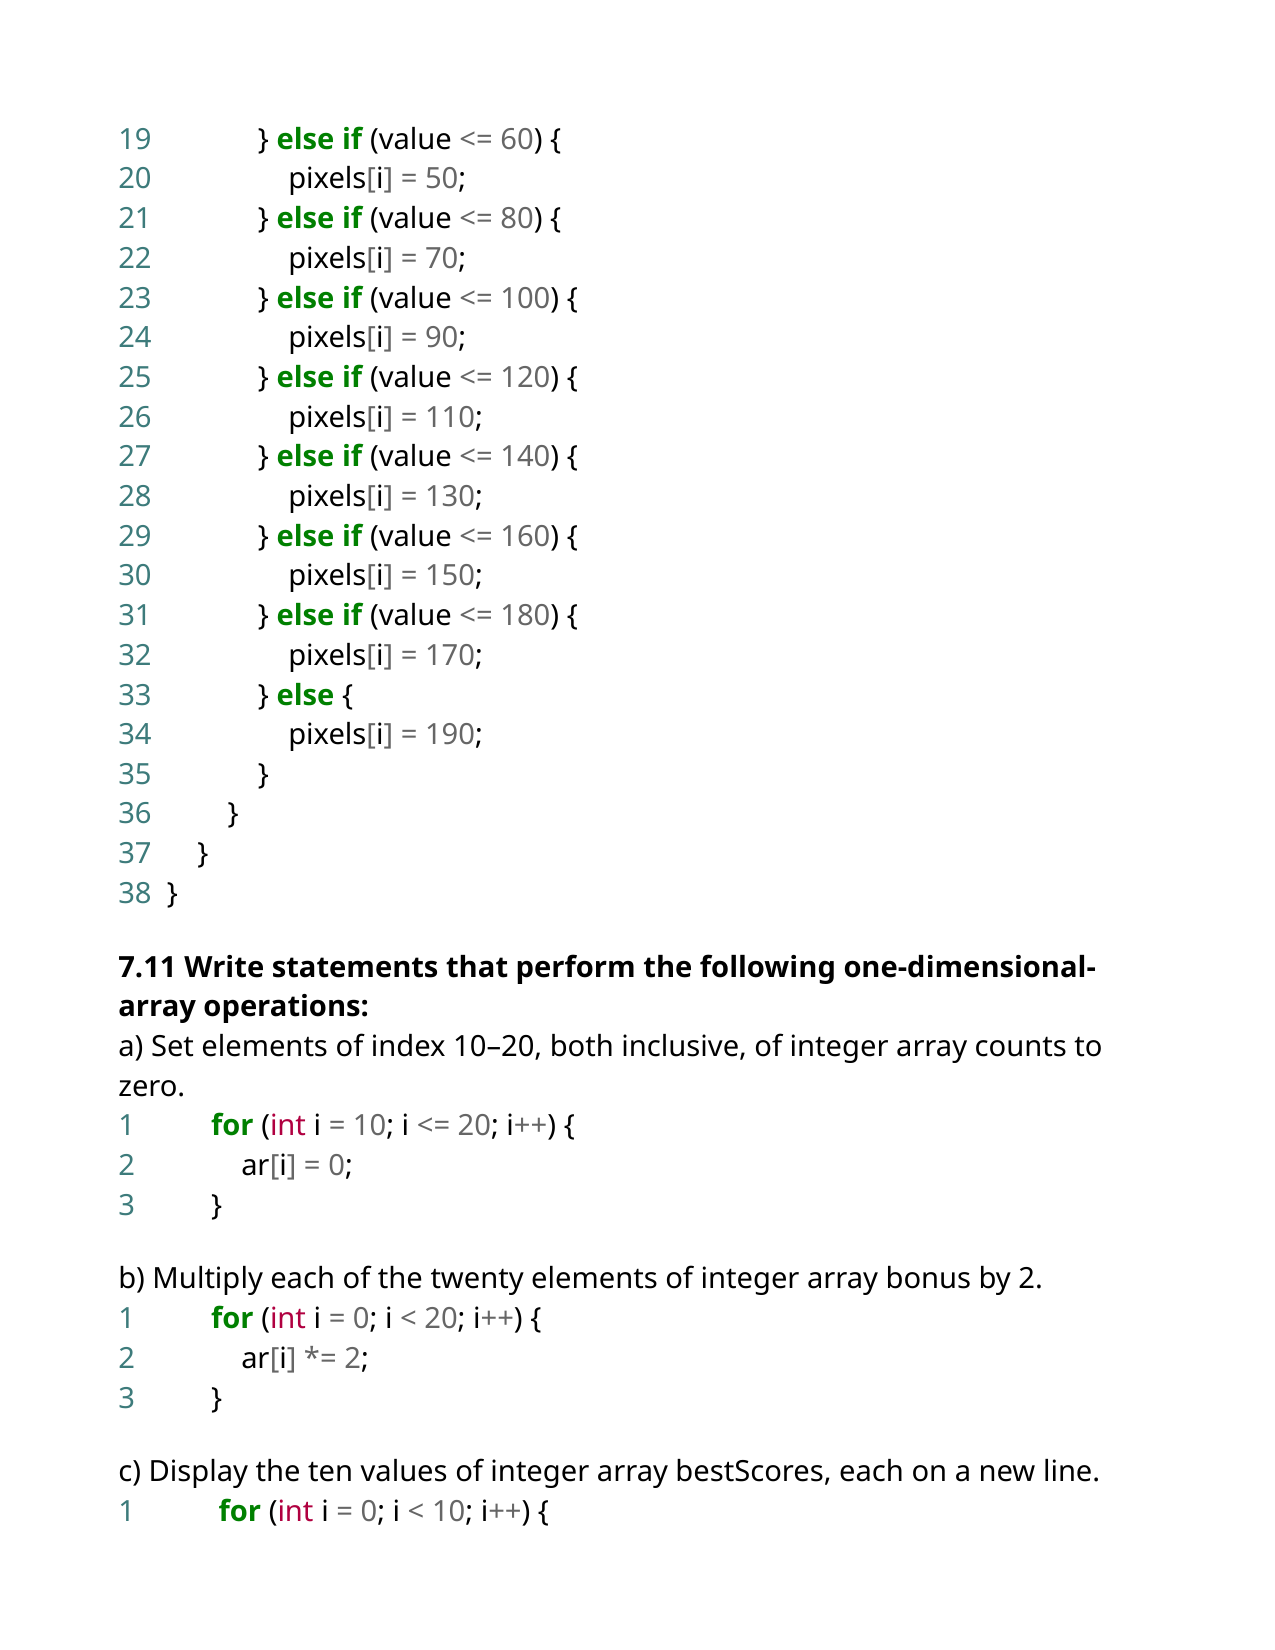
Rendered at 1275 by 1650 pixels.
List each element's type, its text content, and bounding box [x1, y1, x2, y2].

text 21 } else if (value <= 80) { [118, 197, 1157, 237]
text 38 } [118, 872, 1157, 912]
text 29 } else if (value <= 160) { [118, 515, 1157, 555]
text 2 ar[i] = 0; [118, 1144, 1157, 1184]
text a) Set elements of index 10–20, both inclusive, of integer array counts to zero. [118, 1025, 1157, 1105]
text 30 pixels[i] = 150; [118, 555, 1157, 594]
text 28 pixels[i] = 130; [118, 475, 1157, 515]
text 24 pixels[i] = 90; [118, 317, 1157, 356]
text 1 for (int i = 0; i < 20; i++) { [118, 1297, 1157, 1337]
text 34 pixels[i] = 190; [118, 713, 1157, 753]
text 26 pixels[i] = 110; [118, 396, 1157, 436]
text 33 } else { [118, 674, 1157, 713]
text 31 } else if (value <= 180) { [118, 594, 1157, 634]
text 32 pixels[i] = 170; [118, 634, 1157, 674]
text b) Multiply each of the twenty elements of integer array bonus by 2. [118, 1258, 1157, 1297]
text 23 } else if (value <= 100) { [118, 277, 1157, 317]
text 37 } [118, 832, 1157, 872]
text 1 for (int i = 0; i < 10; i++) { [118, 1490, 1157, 1530]
text c) Display the ten values of integer array bestScores, each on a new line. [118, 1451, 1157, 1490]
text 3 } [118, 1184, 1157, 1224]
text 36 } [118, 793, 1157, 832]
text 1 for (int i = 10; i <= 20; i++) { [118, 1105, 1157, 1144]
text 27 } else if (value <= 140) { [118, 436, 1157, 475]
text 35 } [118, 753, 1157, 793]
text 19 } else if (value <= 60) { [118, 118, 1157, 158]
text 3 } [118, 1377, 1157, 1417]
text 25 } else if (value <= 120) { [118, 356, 1157, 396]
text 22 pixels[i] = 70; [118, 237, 1157, 277]
text 20 pixels[i] = 50; [118, 158, 1157, 197]
text 7.11 Write statements that perform the following one-dimensional-array operations: [118, 946, 1157, 1025]
text 2 ar[i] *= 2; [118, 1337, 1157, 1377]
